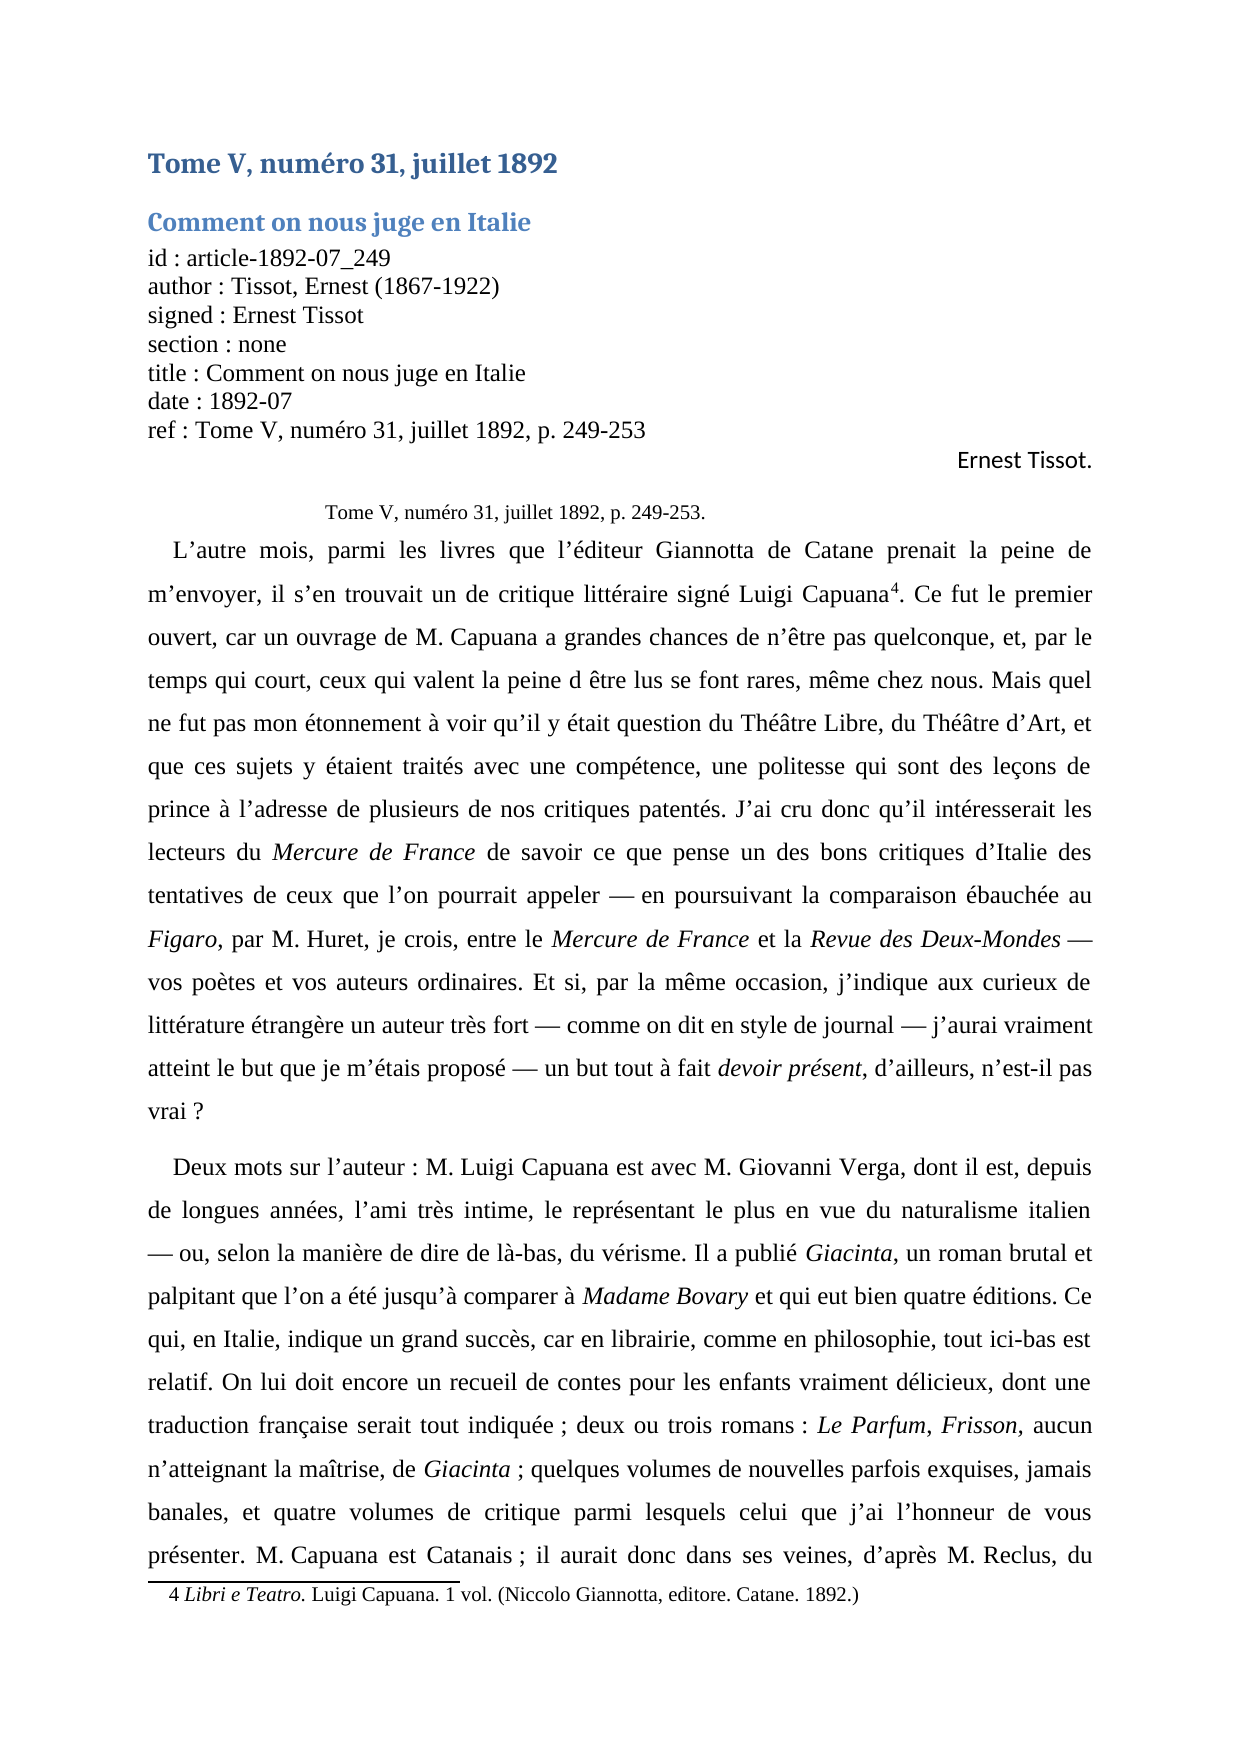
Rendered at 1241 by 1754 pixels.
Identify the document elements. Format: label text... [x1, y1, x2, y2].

text date : 1892-07 [148, 386, 1093, 415]
text Ernest Tissot. [148, 444, 1093, 474]
text section : none [148, 329, 1093, 358]
text Libri e Teatro. Luigi Capuana. 1 vol. (Niccolo Giannotta, editore. Catane. 1892.) [148, 1582, 1093, 1606]
text Tome V, numéro 31, juillet 1892, p. 249-253. [325, 500, 1093, 524]
text signed : Ernest Tissot [148, 300, 1093, 329]
subtitle Tome V, numéro 31, juillet 1892 [148, 148, 1093, 181]
text Deux mots sur l’auteur : M. Luigi Capuana est avec M. Giovanni Verga, dont il est, depuis de longues années, l’ami très intime, le représentant le plus en vue du naturalisme italien — ou, selon la manière de dire de là-bas, du vérisme. Il a publié Giacinta, un roman brutal et palpitant que l’on a été jusqu’à comparer à Madame Bovary et qui eut bien quatre éditions. Ce qui, en Italie, indique un grand succès, car en librairie, comme en philosophie, tout ici-bas est relatif. On lui doit encore un recueil de contes pour les enfants vraiment délicieux, dont une traduction française serait tout indiquée ; deux ou trois romans : Le Parfum, Frisson, aucun n’atteignant la maîtrise, de Giacinta ; quelques volumes de nouvelles parfois exquises, jamais banales, et quatre volumes de critique parmi lesquels celui que j’ai l’honneur de vous présenter. M. Capuana est Catanais ; il aurait donc dans ses veines, d’après M. Reclus, du [148, 1152, 1093, 1569]
subtitle Comment on nous juge en Italie [148, 207, 1093, 238]
text id : article-1892-07_249 [148, 243, 1093, 271]
text ref : Tome V, numéro 31, juillet 1892, p. 249-253 [148, 415, 1093, 444]
text L’autre mois, parmi les livres que l’éditeur Giannotta de Catane prenait la peine de m’envoyer, il s’en trouvait un de critique littéraire signé Luigi Capuana. Ce fut le premier ouvert, car un ouvrage de M. Capuana a grandes chances de n’être pas quelconque, et, par le temps qui court, ceux qui valent la peine d être lus se font rares, même chez nous. Mais quel ne fut pas mon étonnement à voir qu’il y était question du Théâtre Libre, du Théâtre d’Art, et que ces sujets y étaient traités avec une compétence, une politesse qui sont des leçons de prince à l’adresse de plusieurs de nos critiques patentés. J’ai cru donc qu’il intéresserait les lecteurs du Mercure de France de savoir ce que pense un des bons critiques d’Italie des tentatives de ceux que l’on pourrait appeler — en poursuivant la comparaison ébauchée au Figaro, par M. Huret, je crois, entre le Mercure de France et la Revue des Deux-Mondes — vos poètes et vos auteurs ordinaires. Et si, par la même occasion, j’indique aux curieux de littérature étrangère un auteur très fort — comme on dit en style de journal — j’aurai vraiment atteint le but que je m’étais proposé — un but tout à fait devoir présent, d’ailleurs, n’est-il pas vrai ? [148, 536, 1093, 1125]
text title : Comment on nous juge en Italie [148, 358, 1093, 386]
text author : Tissot, Ernest (1867-1922) [148, 271, 1093, 300]
